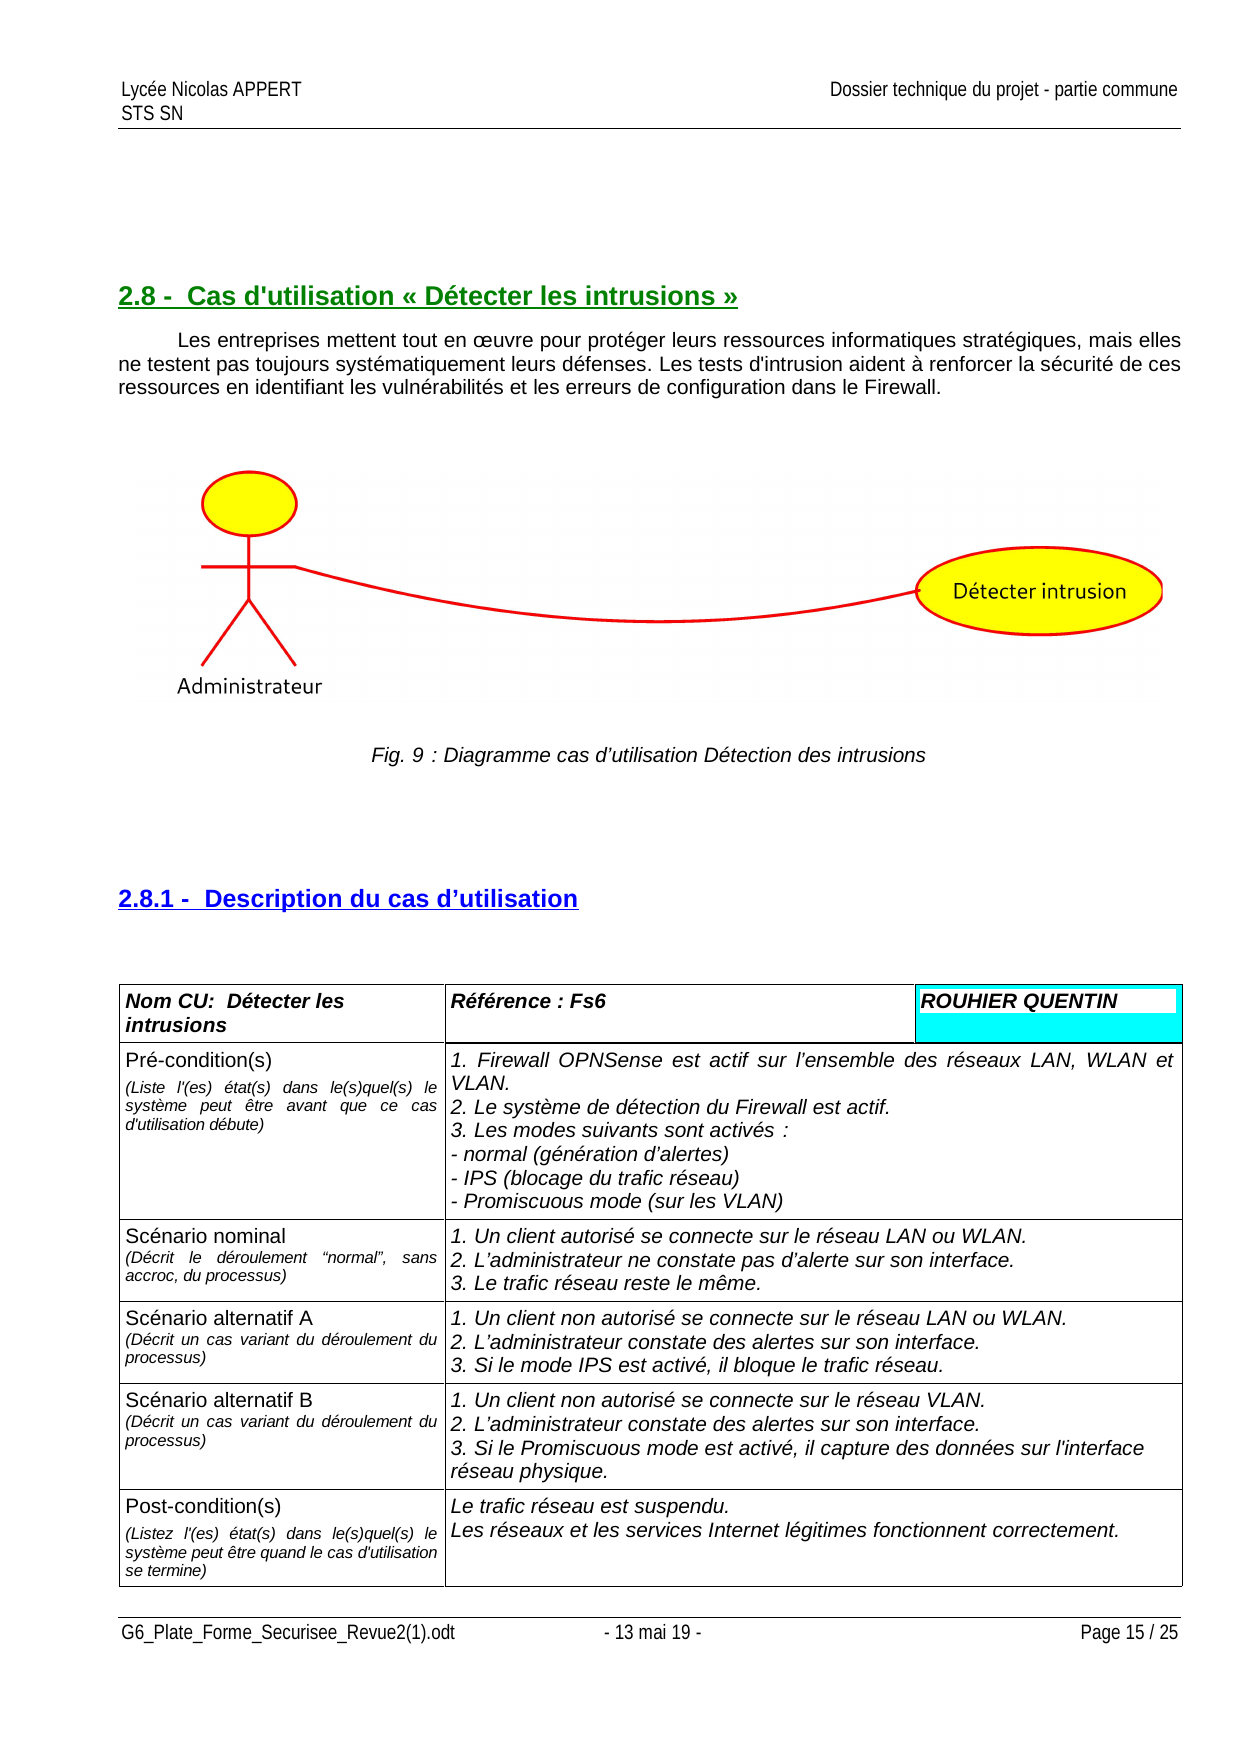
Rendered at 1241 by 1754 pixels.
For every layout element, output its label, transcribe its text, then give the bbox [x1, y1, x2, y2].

picture [136, 470, 1163, 702]
table_cell 1. Un client non autorisé se connecte sur le réseau VLAN. 2. L’administrateur constate des alertes sur son interface. 3. Si le Promiscuous mode est activé, il capture des données sur l'interface réseau physique. [446, 1384, 1182, 1489]
table_cell Post-condition(s) (Listez l'(es) état(s) dans le(s)quel(s) le système peut être quand le cas d'utilisation se termine) [120, 1490, 444, 1586]
subtitle Cas d'utilisation « Détecter les intrusions » [118, 281, 1181, 311]
text Les entreprises mettent tout en œuvre pour protéger leurs ressources informatiques stratégiques, mais elles ne testent pas toujours systématiquement leurs défenses. Les tests d'intrusion aident à renforcer la sécurité de ces ressources en identifiant les vulnérabilités et les erreurs de configuration dans le Firewall. [118, 328, 1181, 399]
table_cell Scénario nominal (Décrit le déroulement “normal”, sans accroc, du processus) [120, 1220, 444, 1301]
table_cell Scénario alternatif A (Décrit un cas variant du déroulement du processus) [120, 1302, 444, 1383]
text Fig. 9 : Diagramme cas d’utilisation Détection des intrusions [118, 743, 1181, 767]
table_header Référence : Fs6 [446, 985, 914, 1042]
table_cell Le trafic réseau est suspendu. Les réseaux et les services Internet légitimes fonctionnent correctement. [446, 1490, 1182, 1586]
table_cell Pré-condition(s) (Liste l'(es) état(s) dans le(s)quel(s) le système peut être avant que ce cas d'utilisation débute) [120, 1043, 444, 1219]
table_header ROUHIER QUENTIN [916, 985, 1182, 1042]
table_cell 1. Un client non autorisé se connecte sur le réseau LAN ou WLAN. 2. L’administrateur constate des alertes sur son interface. 3. Si le mode IPS est activé, il bloque le trafic réseau. [446, 1302, 1182, 1383]
table_header Nom CU: Détecter les intrusions [120, 985, 444, 1042]
subtitle Description du cas d’utilisation [118, 885, 1181, 913]
table_cell 1. Firewall OPNSense est actif sur l’ensemble des réseaux LAN, WLAN et VLAN. 2. Le système de détection du Firewall est actif. 3. Les modes suivants sont activés : - normal (génération d’alertes) - IPS (blocage du trafic réseau) - Promiscuous mode (sur les VLAN) [446, 1044, 1182, 1219]
table_cell Scénario alternatif B (Décrit un cas variant du déroulement du processus) [120, 1384, 444, 1489]
table_cell 1. Un client autorisé se connecte sur le réseau LAN ou WLAN. 2. L’administrateur ne constate pas d’alerte sur son interface. 3. Le trafic réseau reste le même. [446, 1220, 1182, 1301]
